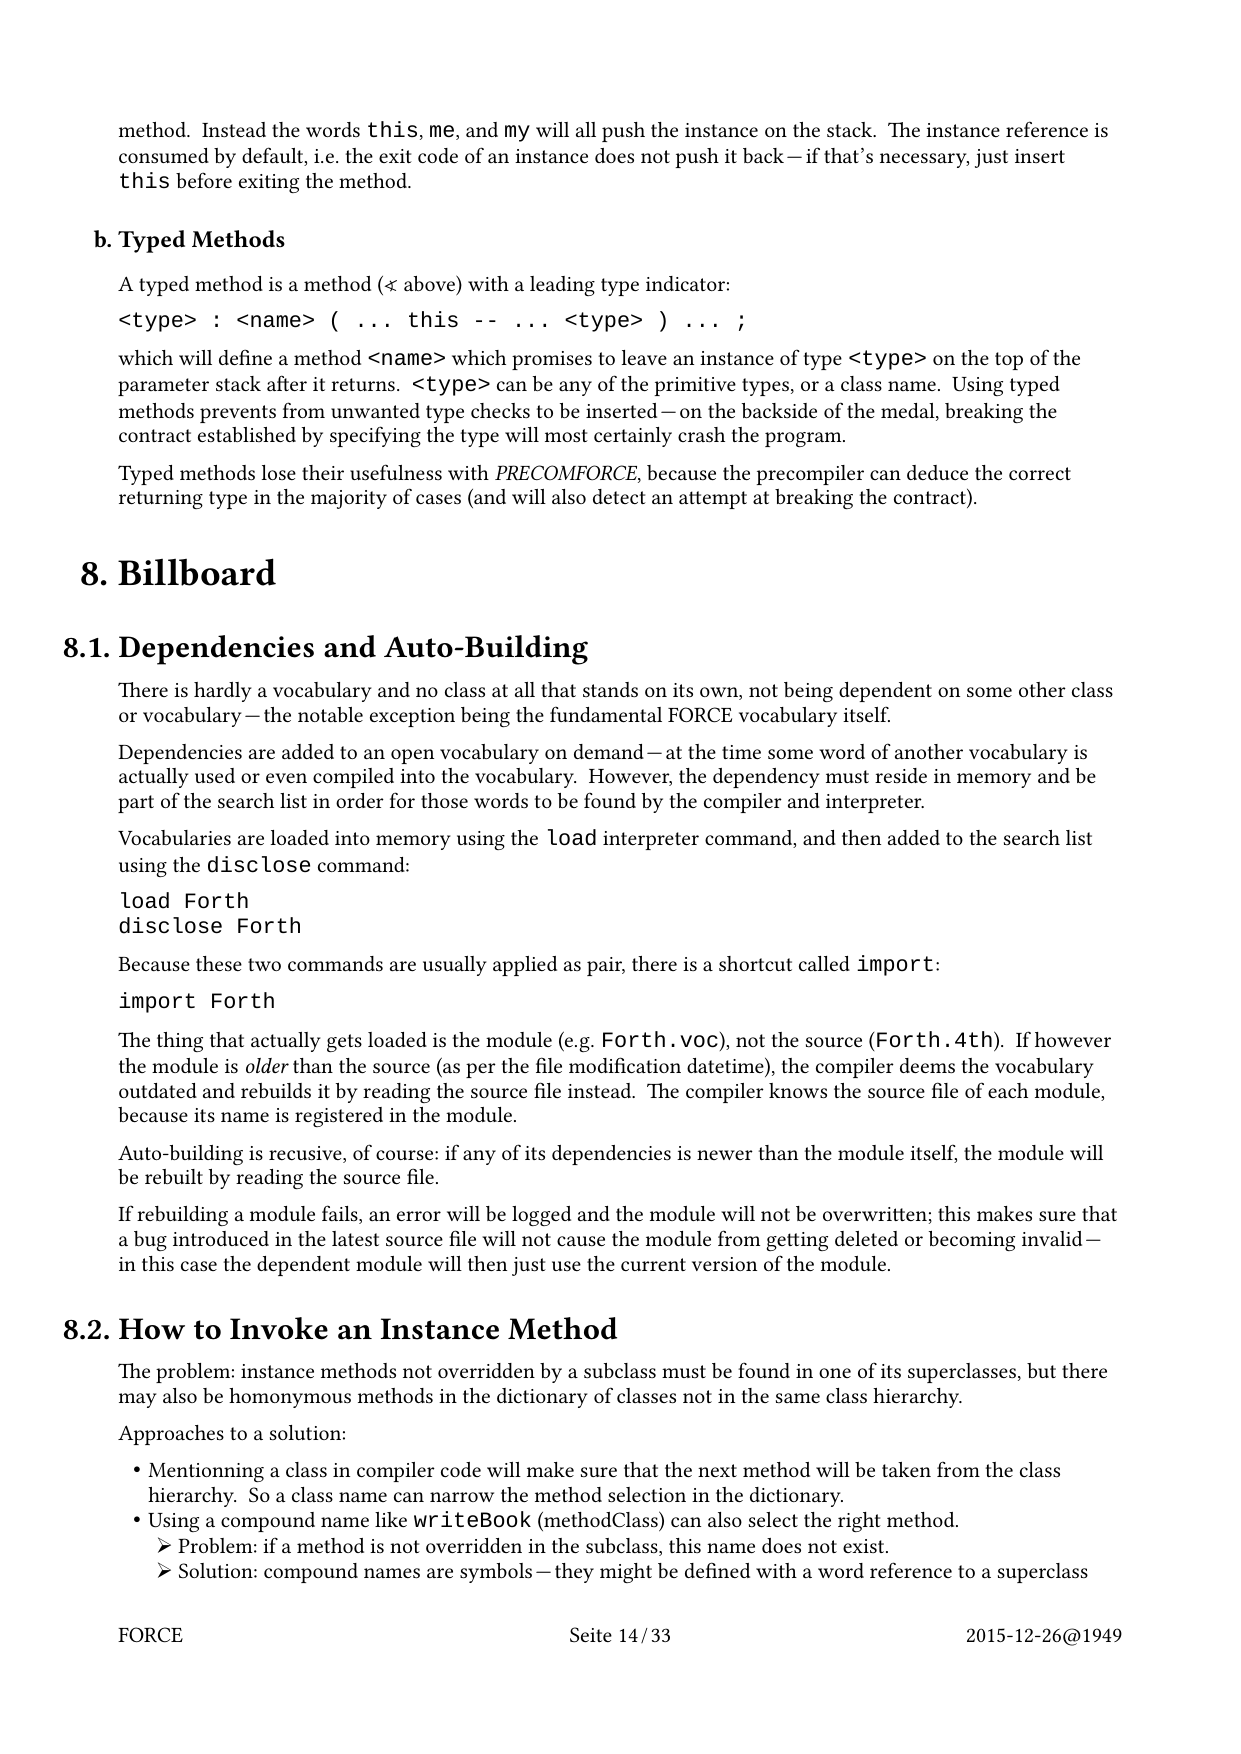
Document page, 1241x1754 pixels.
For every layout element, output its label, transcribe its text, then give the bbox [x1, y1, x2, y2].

list Solution: compound names are symbols — they might be defined with a word reference to a superclass [156, 1559, 1122, 1584]
text Vocabularies are loaded into memory using the load interpreter command, and then added to the search list using the disclose command: [118, 826, 1122, 878]
text If rebuilding a module fails, an error will be logged and the module will not be overwritten; this makes sure that a bug introduced in the latest source file will not cause the module from getting deleted or becoming invalid — in this case the dependent module will then just use the current version of the module. [118, 1202, 1122, 1277]
text A typed method is a method (∢ above) with a leading type indicator: [118, 272, 1122, 297]
text load Forth disclose Forth [118, 891, 1122, 940]
text Because these two commands are usually applied as pair, there is a shortcut called import: [118, 952, 1122, 978]
list Problem: if a method is not overridden in the subclass, this name does not exist. [156, 1534, 1122, 1559]
text The problem: instance methods not overridden by a subclass must be found in one of its superclasses, but there may also be homonymous methods in the dictionary of classes not in the same class hierarchy. [118, 1359, 1122, 1409]
text Approaches to a solution: [118, 1421, 1122, 1446]
text Auto-building is recusive, of course: if any of its dependencies is newer than the module itself, the module will be rebuilt by reading the source file. [118, 1140, 1122, 1190]
subtitle Billboard [118, 552, 1122, 595]
list Mentionning a class in compiler code will make sure that the next method will be taken from the class hierarchy. So a class name can narrow the method selection in the dictionary. [133, 1458, 1122, 1508]
list Using a compound name like writeBook (methodClass) can also select the right method. [133, 1508, 1122, 1534]
text Dependencies are added to an open vocabulary on demand — at the time some word of another vocabulary is actually used or even compiled into the vocabulary. However, the dependency must reside in memory and be part of the search list in order for those words to be found by the compiler and interpreter. [118, 739, 1122, 814]
text import Forth [118, 991, 1122, 1015]
text which will define a method <name> which promises to leave an instance of type <type> on the top of the parameter stack after it returns. <type> can be any of the primitive types, or a class name. Using typed methods prevents from unwanted type checks to be inserted — on the backside of the medal, breaking the contract established by specifying the type will most certainly crash the program. [118, 346, 1122, 448]
text Typed methods lose their usefulness with PRECOMFORCE, because the precompiler can deduce the correct returning type in the majority of cases (and will also detect an attempt at breaking the contract). [118, 460, 1122, 510]
text There is hardly a vocabulary and no class at all that stands on its own, not being dependent on some other class or vocabulary — the notable exception being the fundamental FORCE vocabulary itself. [118, 678, 1122, 727]
text The thing that actually gets loaded is the module (e. g. Forth.voc), not the source (Forth.4th). If however the module is older than the source (as per the file modification datetime), the compiler deems the vocabulary outdated and rebuilds it by reading the source file instead. The compiler knows the source file of each module, because its name is registered in the module. [118, 1027, 1122, 1128]
subtitle How to Invoke an Instance Method [118, 1311, 1122, 1347]
text method. Instead the words this, me, and my will all push the instance on the stack. The instance reference is consumed by default, i. e. the exit code of an instance does not push it back — if that’s necessary, just insert this before exiting the method. [118, 118, 1122, 195]
text <type> : <name> ( ... this -- ... <type> ) ... ; [118, 309, 1122, 334]
subtitle Typed Methods [118, 226, 1122, 254]
subtitle Dependencies and Auto-Building [118, 630, 1122, 666]
